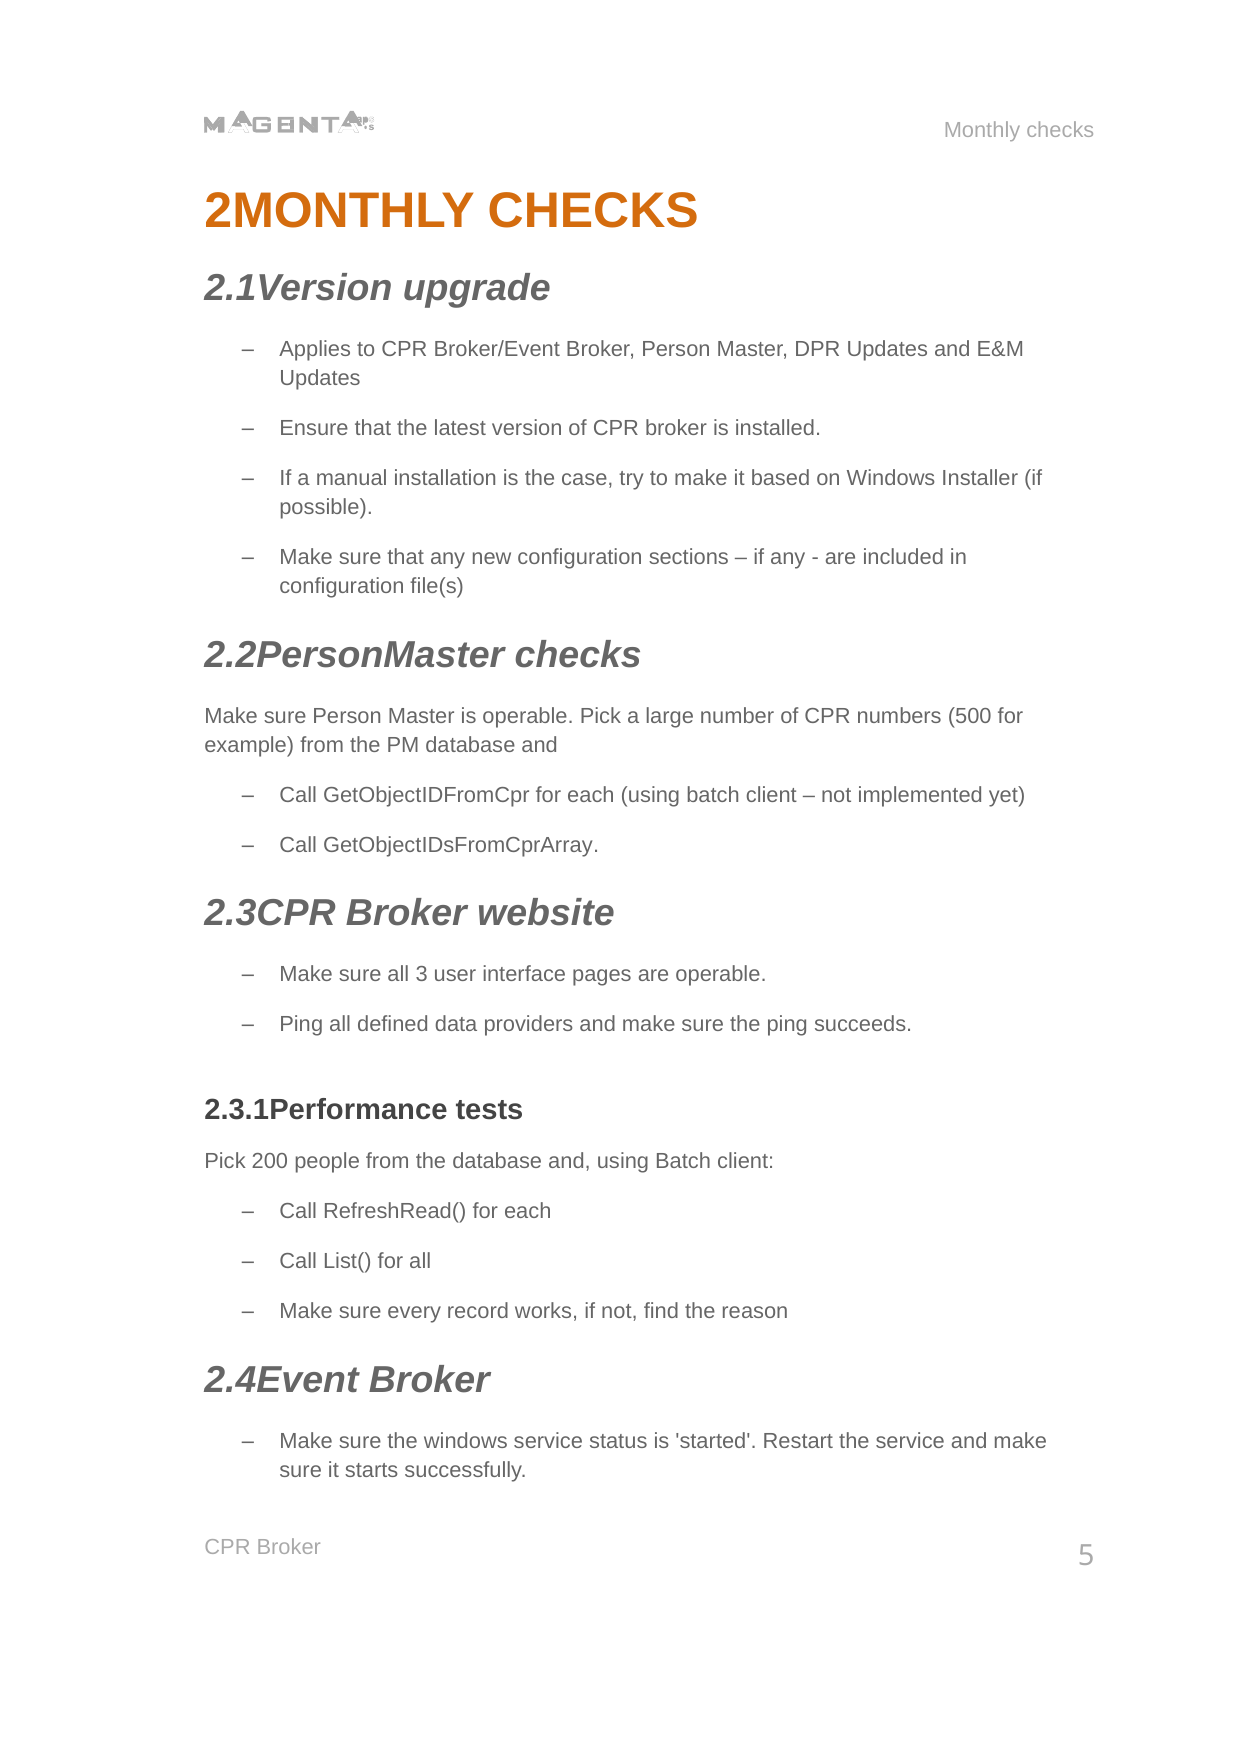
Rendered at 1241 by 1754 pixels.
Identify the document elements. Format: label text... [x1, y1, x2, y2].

list Make sure all 3 user interface pages are operable. [242, 958, 1094, 987]
list Make sure the windows service status is 'started'. Restart the service and make sure it starts successfully. [242, 1425, 1094, 1483]
subtitle Event Broker [204, 1346, 1094, 1404]
text Make sure Person Master is operable. Pick a large number of CPR numbers (500 for example) from the PM database and [204, 700, 1094, 758]
list Call List() for all [242, 1246, 1094, 1275]
subtitle PersonMaster checks [204, 621, 1094, 679]
list Make sure that any new configuration sections – if any - are included in configuration file(s) [242, 541, 1094, 600]
list Applies to CPR Broker/Event Broker, Person Master, DPR Updates and E&M Updates [242, 333, 1094, 391]
subtitle Monthly checks [204, 181, 1094, 239]
subtitle Version upgrade [204, 254, 1094, 312]
text Pick 200 people from the database and, using Batch client: [204, 1146, 1094, 1175]
list Ensure that the latest version of CPR broker is installed. [242, 412, 1094, 441]
list Ping all defined data providers and make sure the ping succeeds. [242, 1008, 1094, 1037]
list If a manual installation is the case, try to make it based on Windows Installer (if possible). [242, 462, 1094, 521]
list Call GetObjectIDFromCpr for each (using batch client – not implemented yet) [242, 779, 1094, 808]
list Call GetObjectIDsFromCprArray. [242, 829, 1094, 858]
subtitle CPR Broker website [204, 879, 1094, 937]
subtitle Performance tests [204, 1073, 1094, 1131]
list Make sure every record works, if not, find the reason [242, 1296, 1094, 1325]
list Call RefreshRead() for each [242, 1196, 1094, 1225]
